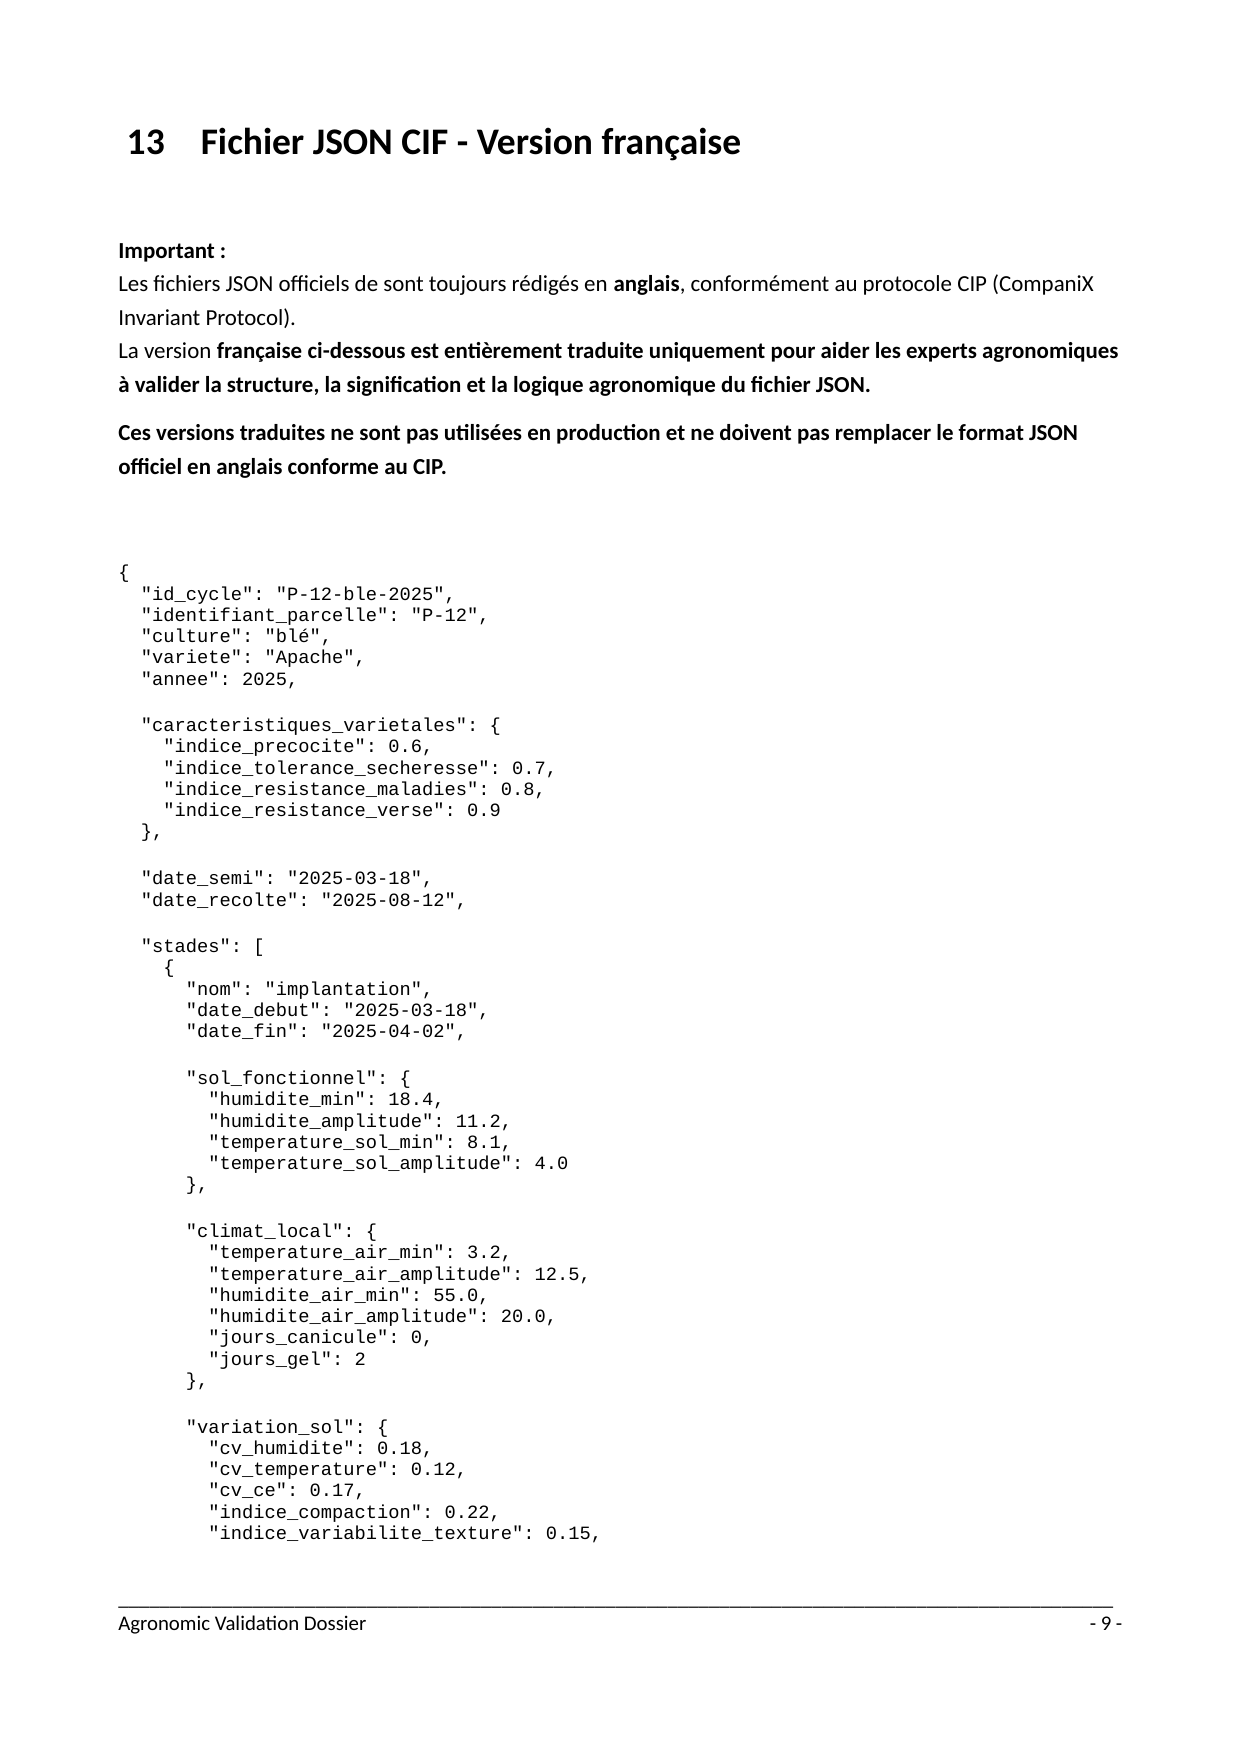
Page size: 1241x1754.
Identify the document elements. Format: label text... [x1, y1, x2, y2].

text "cv_ce": 0.17, [118, 1481, 1122, 1502]
text "sol_fonctionnel": { [118, 1069, 1122, 1090]
text Important : Les fichiers JSON officiels de sont toujours rédigés en anglais, conformément au protocole CIP (CompaniX Invariant Protocol). La version française ci‑dessous est entièrement traduite uniquement pour aider les experts agronomiques à valider la structure, la signification et la logique agronomique du fichier JSON. [118, 236, 1122, 398]
text "variete": "Apache", [118, 648, 1122, 669]
text "humidite_air_min": 55.0, [118, 1286, 1122, 1307]
text "identifiant_parcelle": "P-12", [118, 606, 1122, 627]
text "indice_compaction": 0.22, [118, 1502, 1122, 1524]
text "date_debut": "2025-03-18", [118, 1001, 1122, 1022]
text "cv_humidite": 0.18, [118, 1439, 1122, 1460]
text "annee": 2025, [118, 669, 1122, 691]
text "caracteristiques_varietales": { [118, 716, 1122, 737]
text "date_recolte": "2025-08-12", [118, 890, 1122, 912]
text "temperature_sol_amplitude": 4.0 [118, 1154, 1122, 1175]
text "date_fin": "2025-04-02", [118, 1022, 1122, 1043]
text "jours_gel": 2 [118, 1349, 1122, 1371]
text "indice_tolerance_secheresse": 0.7, [118, 758, 1122, 780]
text "variation_sol": { [118, 1417, 1122, 1439]
text "nom": "implantation", [118, 979, 1122, 1001]
text "temperature_sol_min": 8.1, [118, 1133, 1122, 1154]
text }, [118, 1175, 1122, 1196]
text }, [118, 1371, 1122, 1392]
text }, [118, 822, 1122, 843]
text "indice_variabilite_texture": 0.15, [118, 1524, 1122, 1545]
text "temperature_air_min": 3.2, [118, 1243, 1122, 1264]
text "humidite_amplitude": 11.2, [118, 1111, 1122, 1133]
text "indice_resistance_maladies": 0.8, [118, 780, 1122, 801]
text "humidite_min": 18.4, [118, 1090, 1122, 1111]
text "date_semi": "2025-03-18", [118, 869, 1122, 890]
text "stades": [ [118, 937, 1122, 958]
text "temperature_air_amplitude": 12.5, [118, 1264, 1122, 1286]
text "climat_local": { [118, 1222, 1122, 1243]
subtitle Fichier JSON CIF - Version française [118, 118, 1122, 164]
text "cv_temperature": 0.12, [118, 1460, 1122, 1481]
text "indice_precocite": 0.6, [118, 737, 1122, 758]
text { [118, 563, 1122, 584]
text { [118, 958, 1122, 979]
text "humidite_air_amplitude": 20.0, [118, 1307, 1122, 1328]
text "jours_canicule": 0, [118, 1328, 1122, 1349]
text "indice_resistance_verse": 0.9 [118, 801, 1122, 822]
text "culture": "blé", [118, 627, 1122, 648]
text "id_cycle": "P-12-ble-2025", [118, 584, 1122, 606]
text Ces versions traduites ne sont pas utilisées en production et ne doivent pas remplacer le format JSON officiel en anglais conforme au CIP. [118, 418, 1122, 480]
